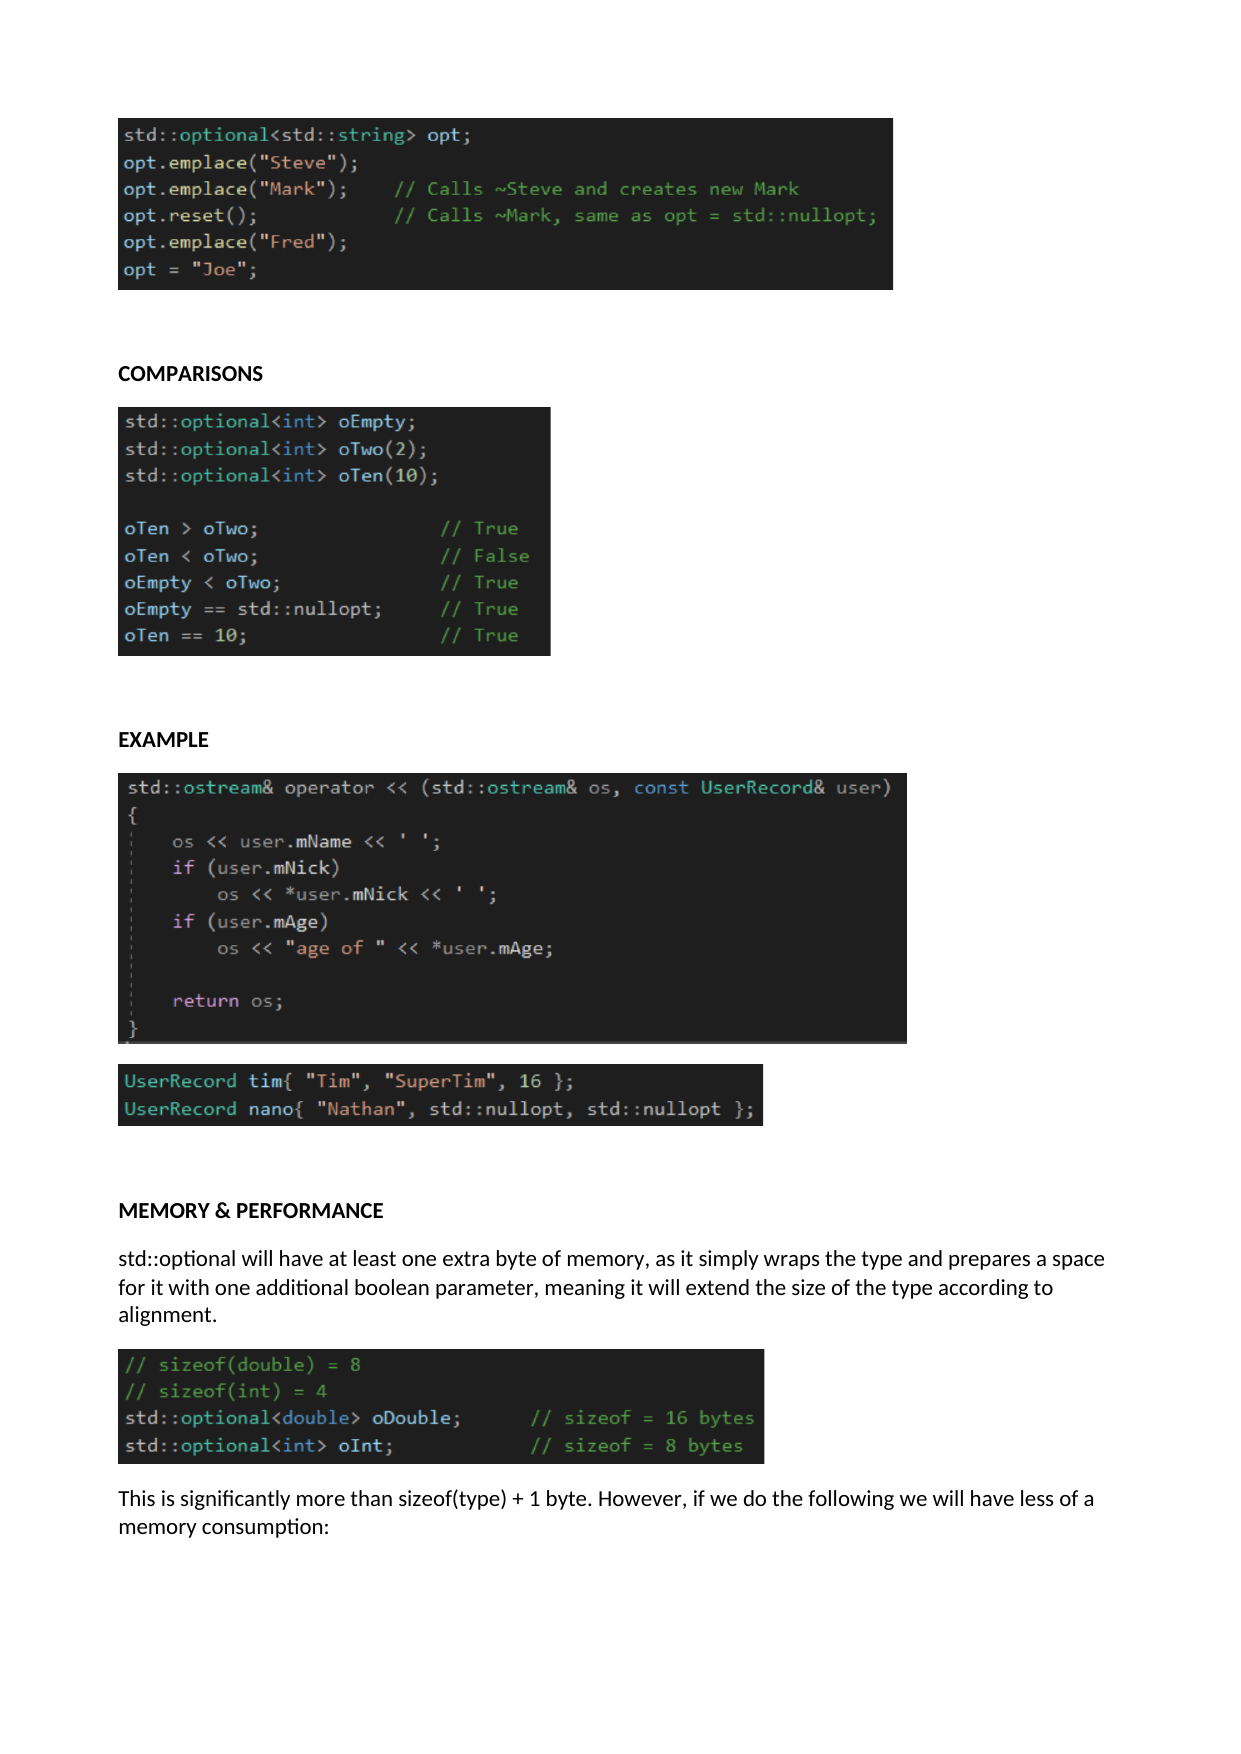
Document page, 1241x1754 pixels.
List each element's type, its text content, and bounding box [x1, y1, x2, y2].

text COMPARISONS [118, 359, 1122, 387]
text std::optional will have at least one extra byte of memory, as it simply wraps the type and prepares a space for it with one additional boolean parameter, meaning it will extend the size of the type according to alignment. [118, 1244, 1122, 1329]
text This is significantly more than sizeof(type) + 1 byte. However, if we do the following we will have less of a memory consumption: [118, 1484, 1122, 1540]
text MEMORY & PERFORMANCE [118, 1196, 1122, 1224]
text EXAMPLE [118, 725, 1122, 753]
